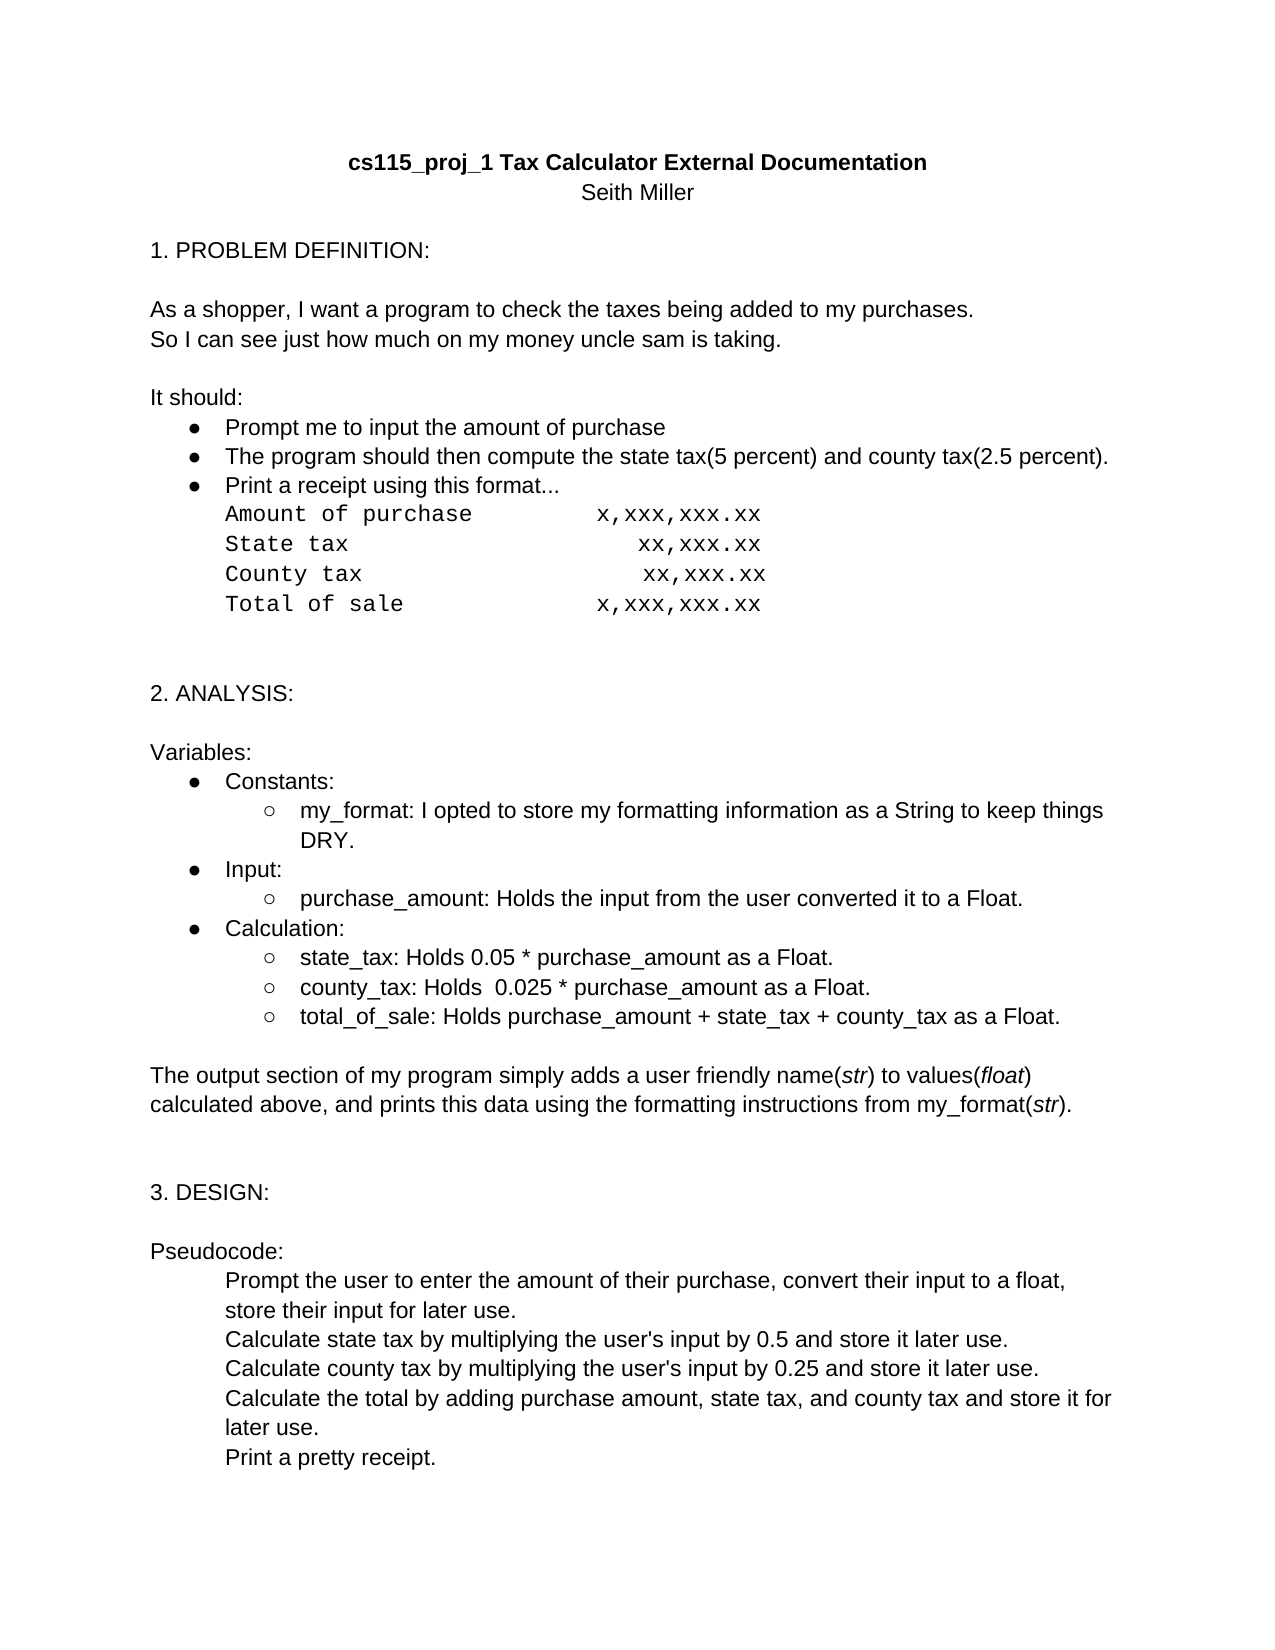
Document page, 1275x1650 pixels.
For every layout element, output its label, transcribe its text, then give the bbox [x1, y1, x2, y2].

list state_tax: Holds 0.05 * purchase_amount as a Float. [262, 945, 1125, 970]
text State tax xx,xxx.xx [225, 532, 1125, 558]
text It should: [150, 385, 1125, 411]
text 2. ANALYSIS: [150, 680, 1125, 706]
text Calculate state tax by multiplying the user's input by 0.5 and store it later use. [150, 1327, 1125, 1352]
text Pseudocode: [150, 1238, 1125, 1264]
list county_tax: Holds 0.025 * purchase_amount as a Float. [262, 974, 1125, 1000]
text Variables: [150, 739, 1125, 765]
text Seith Miller [150, 179, 1125, 205]
list my_format: I opted to store my formatting information as a String to keep things DRY. [262, 798, 1125, 853]
list The program should then compute the state tax(5 percent) and county tax(2.5 percent). [187, 444, 1125, 469]
text Amount of purchase x,xxx,xxx.xx [225, 502, 1125, 528]
text store their input for later use. [150, 1297, 1125, 1323]
text Calculate county tax by multiplying the user's input by 0.25 and store it later use. [150, 1356, 1125, 1382]
text Print a pretty receipt. [225, 1444, 1125, 1470]
list Input: [187, 857, 1125, 882]
text Total of sale x,xxx,xxx.xx [225, 592, 1125, 618]
list total_of_sale: Holds purchase_amount + state_tax + county_tax as a Float. [262, 1003, 1125, 1029]
text Calculate the total by adding purchase amount, state tax, and county tax and store it for later use. [225, 1385, 1125, 1440]
text The output section of my program simply adds a user friendly name(str) to values(float) calculated above, and prints this data using the formatting instructions from my_format(str). [150, 1062, 1125, 1117]
list Calculation: [187, 915, 1125, 941]
text So I can see just how much on my money uncle sam is taking. [150, 326, 1125, 352]
list Print a receipt using this format... [187, 473, 1125, 499]
list Prompt me to input the amount of purchase [187, 414, 1125, 440]
text 3. DESIGN: [150, 1180, 1125, 1205]
text cs115_proj_1 Tax Calculator External Documentation [150, 150, 1125, 176]
text As a shopper, I want a program to check the taxes being added to my purchases. [150, 297, 1125, 322]
text Prompt the user to enter the amount of their purchase, convert their input to a float, [150, 1268, 1125, 1293]
list Constants: [187, 768, 1125, 794]
text 1. PROBLEM DEFINITION: [150, 238, 1125, 264]
list purchase_amount: Holds the input from the user converted it to a Float. [262, 886, 1125, 912]
text County tax xx,xxx.xx [225, 562, 1125, 588]
